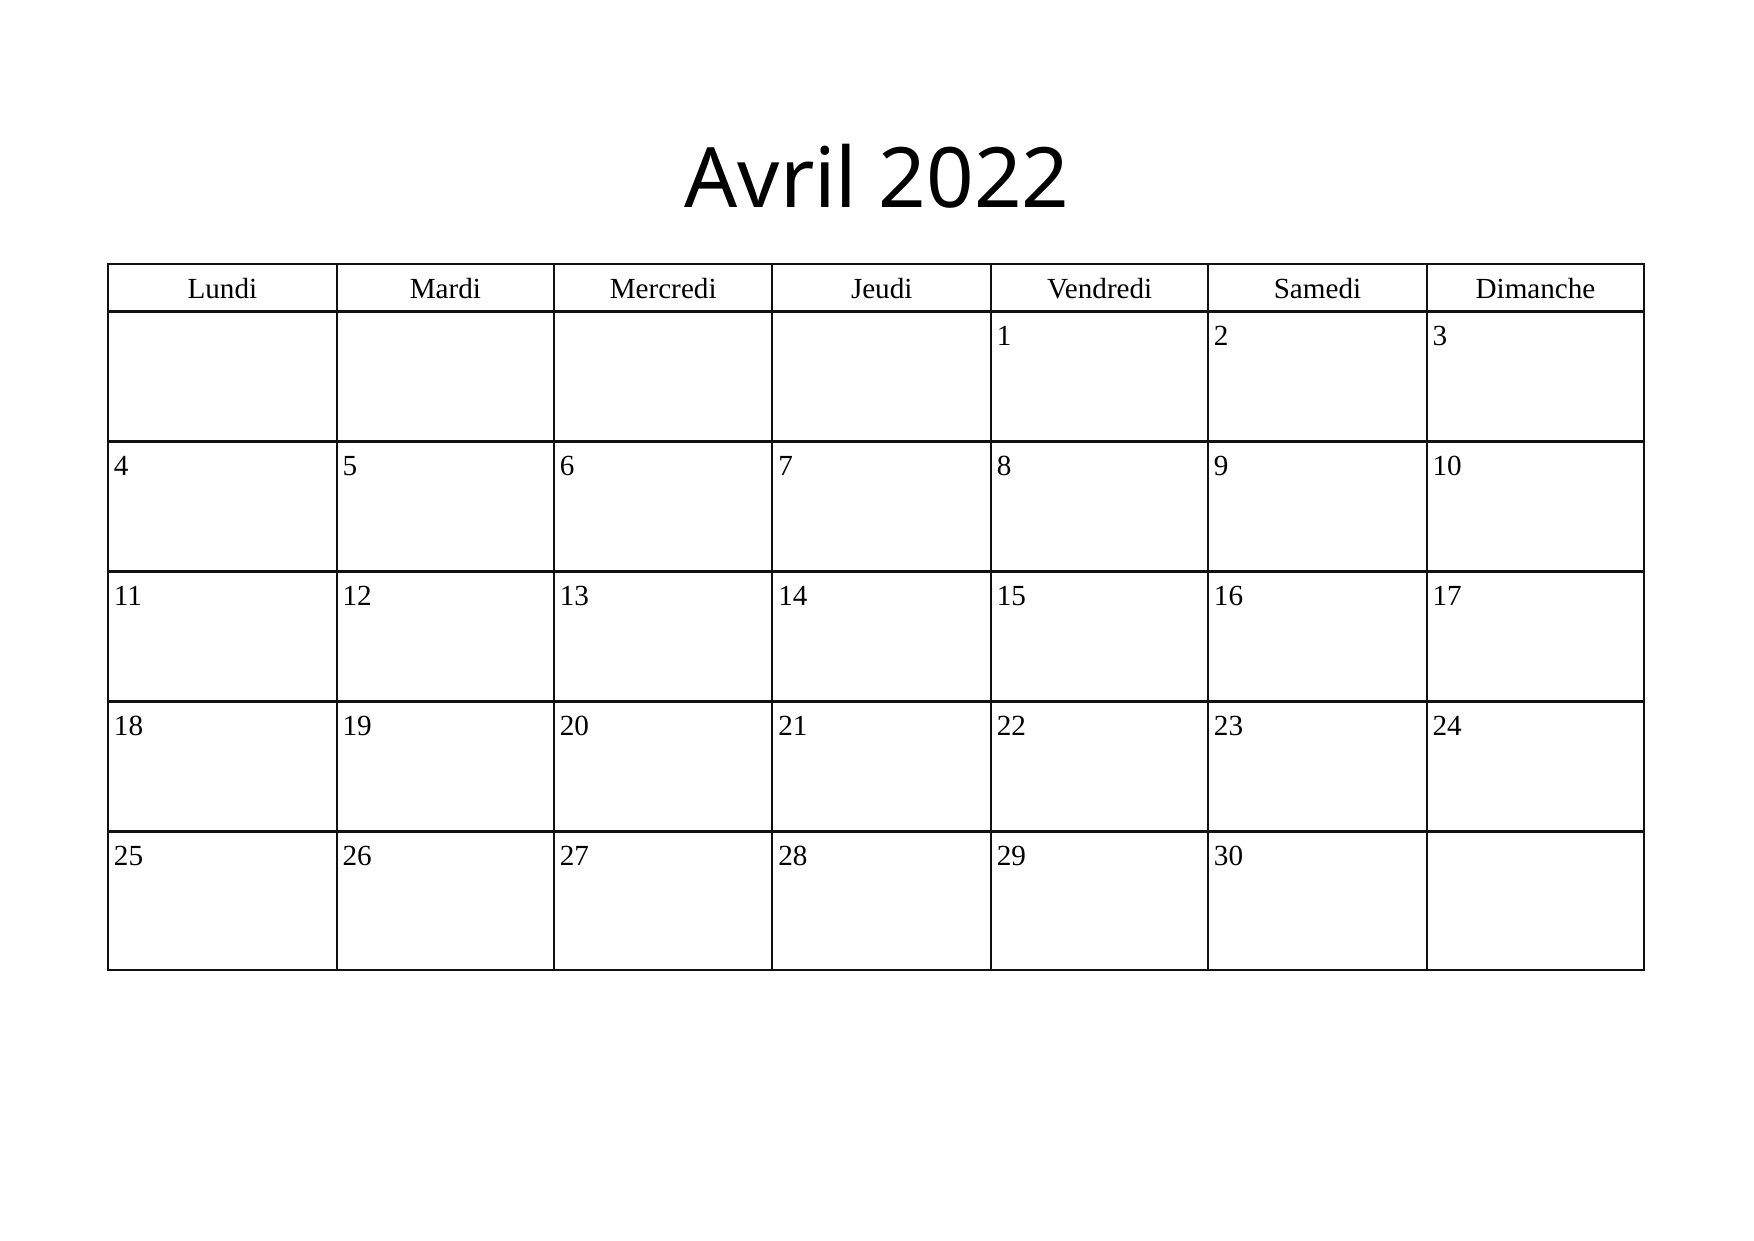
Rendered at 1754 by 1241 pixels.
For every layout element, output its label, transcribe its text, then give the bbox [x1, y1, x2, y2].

table_cell 25 [109, 833, 336, 969]
table_cell 22 [992, 703, 1207, 830]
table_cell 5 [338, 443, 553, 570]
table_cell [1428, 833, 1643, 969]
table_cell 28 [773, 833, 990, 969]
table_cell [338, 313, 553, 440]
table_cell 4 [109, 443, 336, 570]
table_cell 29 [992, 833, 1207, 969]
table_header Jeudi [773, 265, 990, 310]
table_header Lundi [109, 265, 336, 310]
table_cell 26 [338, 833, 553, 969]
table_cell [109, 313, 336, 440]
table_header Mercredi [555, 265, 771, 310]
text Avril 2022 [118, 118, 1636, 232]
table_cell 27 [555, 833, 771, 969]
table_cell 19 [338, 703, 553, 830]
table_cell 2 [1209, 313, 1426, 440]
table_cell 16 [1209, 573, 1426, 700]
table_cell 1 [992, 313, 1207, 440]
table_cell 15 [992, 573, 1207, 700]
table_cell 23 [1209, 703, 1426, 830]
table_cell 18 [109, 703, 336, 830]
table_header Dimanche [1428, 265, 1643, 310]
table_cell [555, 313, 771, 440]
table_cell 7 [773, 443, 990, 570]
table_cell 3 [1428, 313, 1643, 440]
table_cell 30 [1209, 833, 1426, 969]
table_cell [773, 313, 990, 440]
table_cell 9 [1209, 443, 1426, 570]
table_cell 14 [773, 573, 990, 700]
table_header Mardi [338, 265, 553, 310]
table_cell 21 [773, 703, 990, 830]
table_cell 12 [338, 573, 553, 700]
table_cell 13 [555, 573, 771, 700]
table_cell 24 [1428, 703, 1643, 830]
table_cell 11 [109, 573, 336, 700]
table_header Samedi [1209, 265, 1426, 310]
table_cell 10 [1428, 443, 1643, 570]
table_cell 20 [555, 703, 771, 830]
table_cell 6 [555, 443, 771, 570]
table_header Vendredi [992, 265, 1207, 310]
table_cell 17 [1428, 573, 1643, 700]
table_cell 8 [992, 443, 1207, 570]
